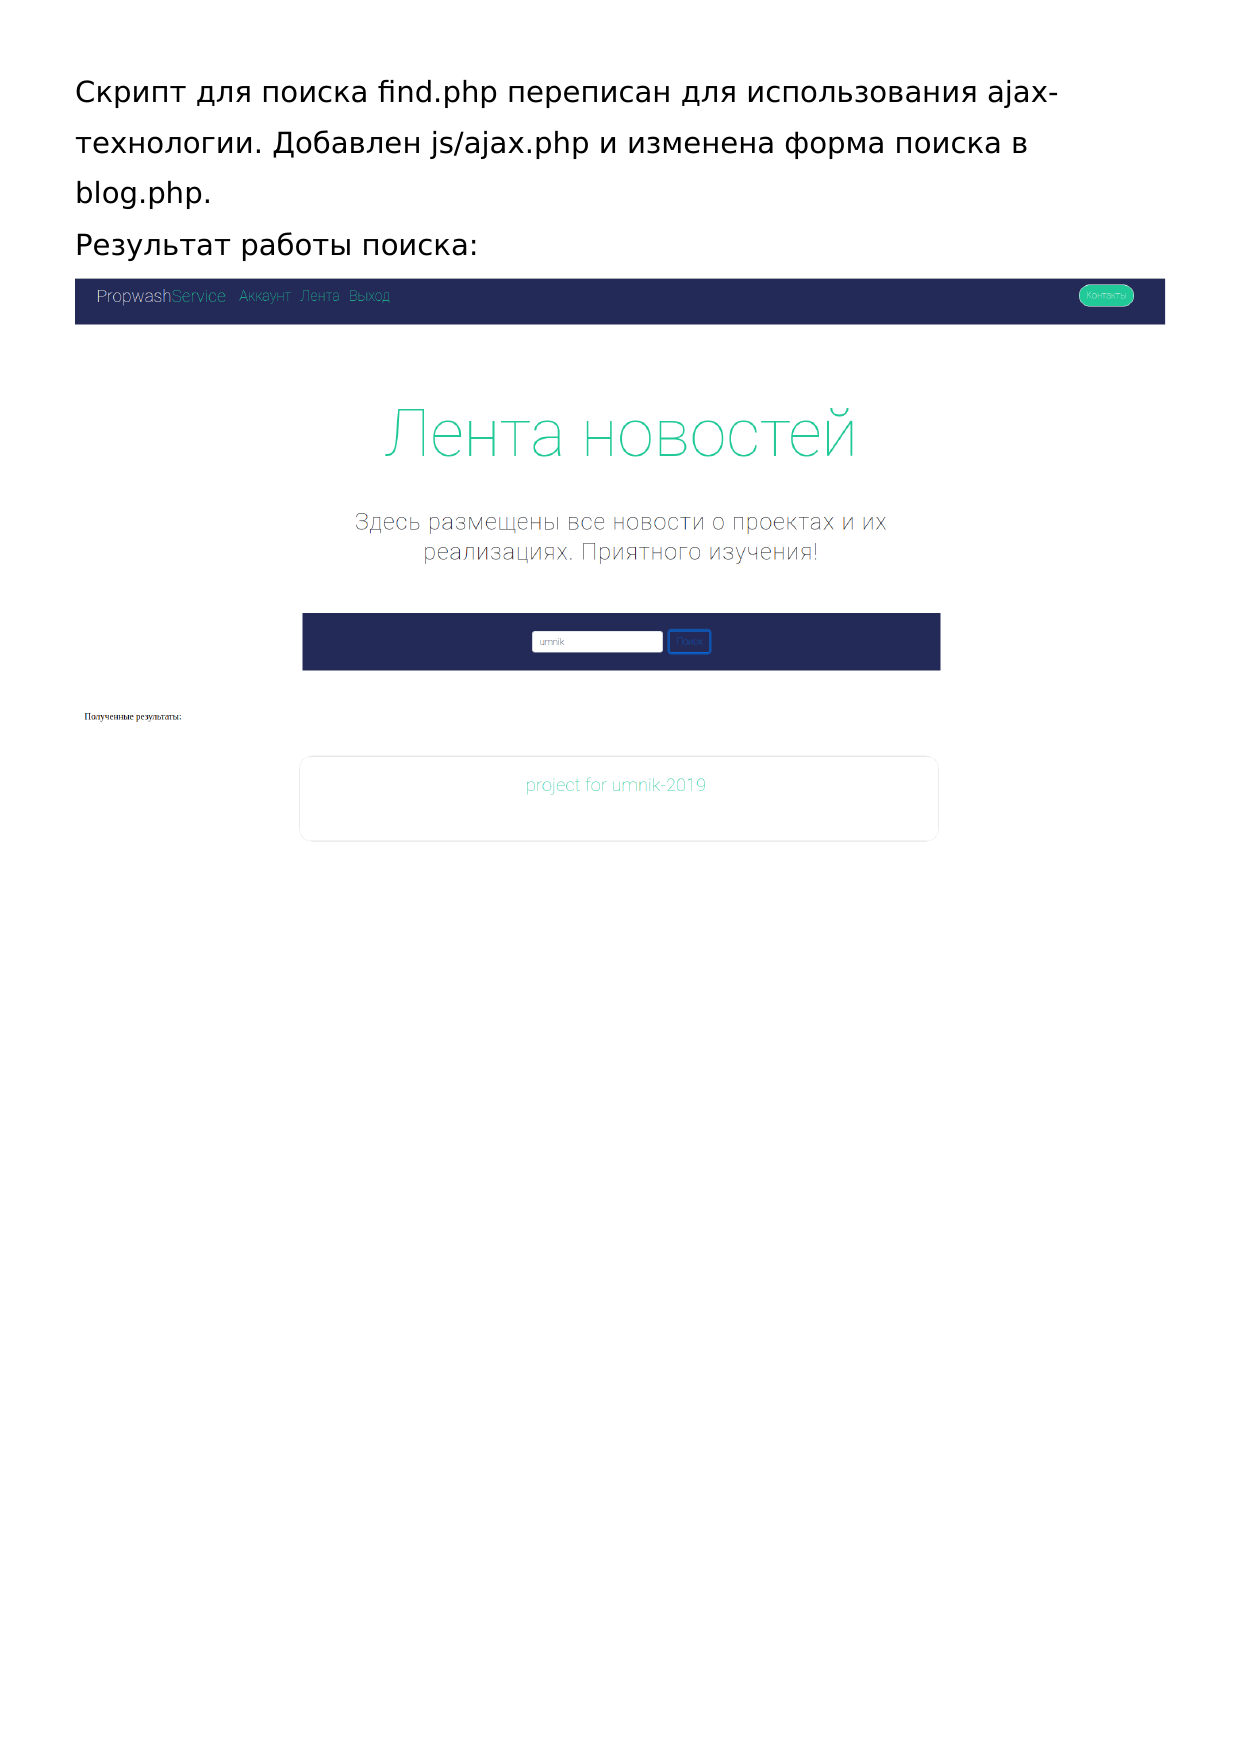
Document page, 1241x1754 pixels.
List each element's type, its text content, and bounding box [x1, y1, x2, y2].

text Скрипт для поиска find.php переписан для использования ajax-технологии. Добавлен js/ajax.php и изменена форма поиска в blog.php. [75, 75, 1165, 211]
picture [75, 278, 1166, 937]
text Результат работы поиска: [75, 228, 1165, 262]
